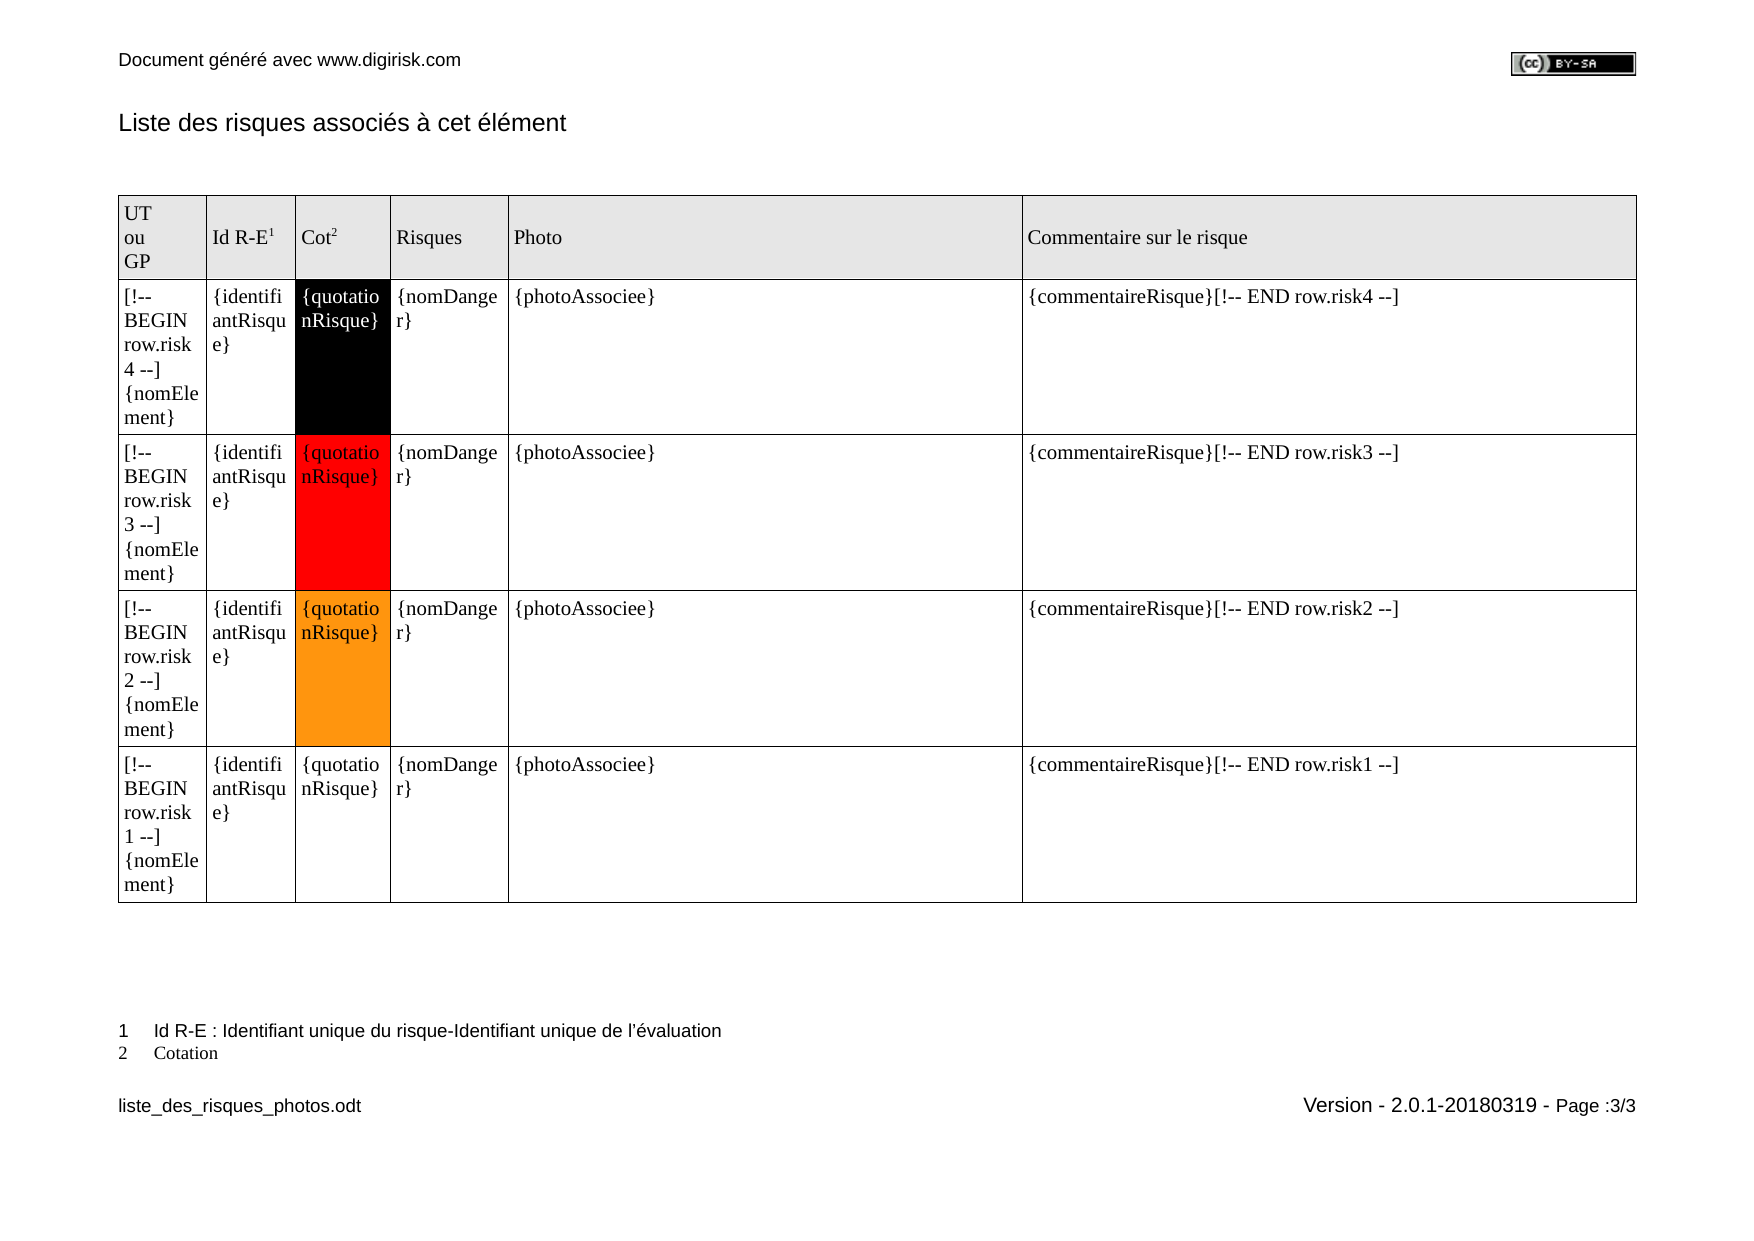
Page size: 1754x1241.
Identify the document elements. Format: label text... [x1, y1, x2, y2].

table_cell {quotationRisque} [296, 591, 390, 746]
table_cell {identifiantRisque} [207, 747, 295, 902]
table_cell {nomDanger} [391, 591, 508, 746]
table_cell {photoAssociee} [509, 280, 1022, 434]
text Liste des risques associés à cet élément [118, 108, 1636, 137]
table_cell {quotationRisque} [296, 280, 390, 434]
table_cell {commentaireRisque}[!-- END row.risk3 --] [1023, 435, 1636, 590]
table_cell {identifiantRisque} [207, 591, 295, 746]
table_header Photo [509, 196, 1022, 278]
table_cell {nomDanger} [391, 280, 508, 434]
table_header Cot [296, 196, 390, 278]
table_cell {commentaireRisque}[!-- END row.risk4 --] [1023, 280, 1636, 434]
table_cell {quotationRisque} [296, 747, 390, 902]
table_cell {identifiantRisque} [207, 435, 295, 590]
table_cell {commentaireRisque}[!-- END row.risk2 --] [1023, 591, 1636, 746]
table_cell {nomDanger} [391, 747, 508, 902]
table_cell {commentaireRisque}[!-- END row.risk1 --] [1023, 747, 1636, 902]
table_cell {photoAssociee} [509, 591, 1022, 746]
table_cell {identifiantRisque} [207, 280, 295, 434]
table_header Commentaire sur le risque [1023, 196, 1636, 278]
table_header Id R-E [207, 196, 295, 278]
picture [1511, 52, 1637, 76]
table_header Risques [391, 196, 508, 278]
table_cell [!-- BEGIN row.risk4 --]{nomElement} [119, 280, 206, 434]
table_cell {photoAssociee} [509, 747, 1022, 902]
table_cell {nomDanger} [391, 435, 508, 590]
table_cell [!-- BEGIN row.risk2 --]{nomElement} [119, 591, 206, 746]
table_cell {quotationRisque} [296, 435, 390, 590]
table_cell {photoAssociee} [509, 435, 1022, 590]
table_cell [!-- BEGIN row.risk1 --]{nomElement} [119, 747, 206, 902]
table_cell [!-- BEGIN row.risk3 --]{nomElement} [119, 435, 206, 590]
table_header UT ou GP [119, 196, 206, 278]
